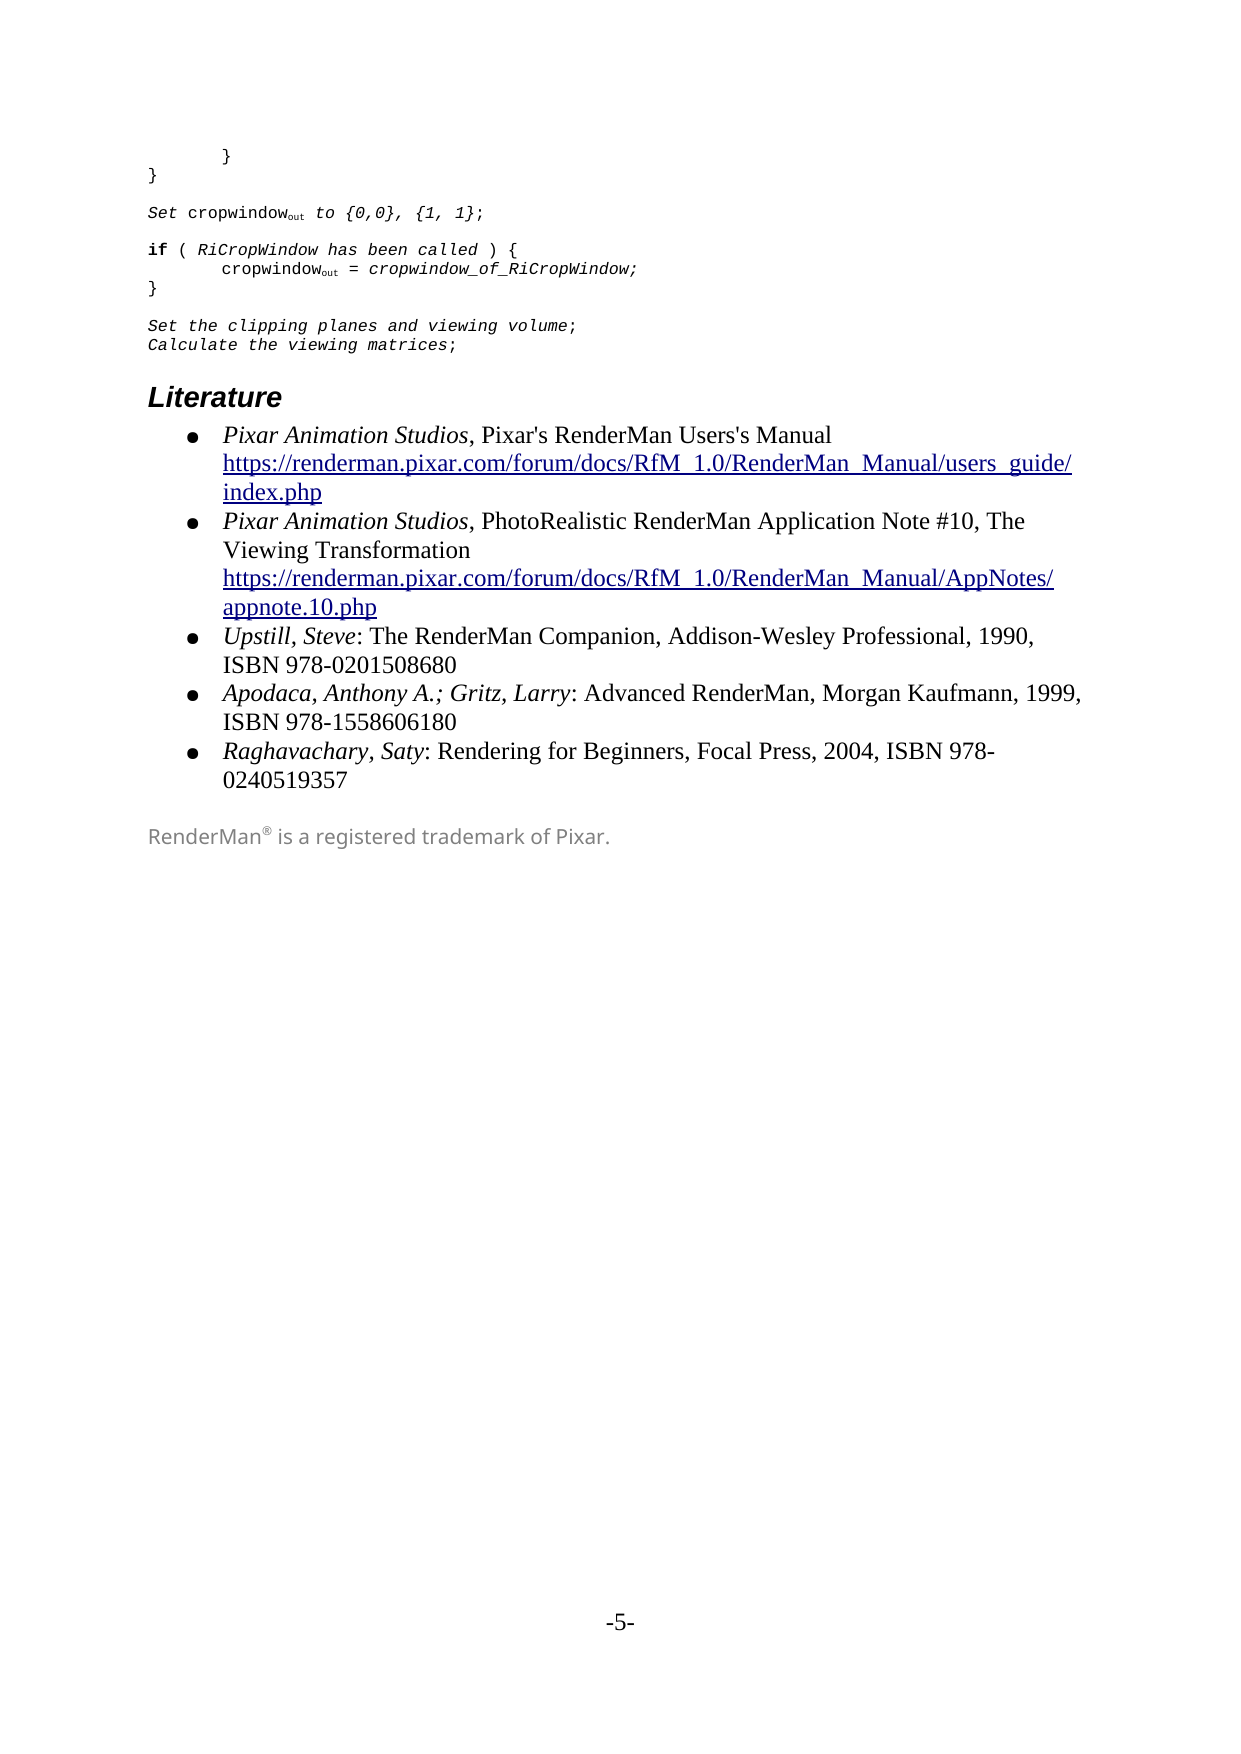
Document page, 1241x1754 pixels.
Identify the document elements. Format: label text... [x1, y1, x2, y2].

text cropwindowout = cropwindow_of_RiCropWindow; [148, 261, 1092, 279]
text Calculate the viewing matrices; [148, 336, 1092, 355]
text Set cropwindowout to {0,0}, {1, 1}; [148, 204, 1092, 223]
text Set the clipping planes and viewing volume; [148, 317, 1092, 336]
list Apodaca, Anthony A.; Gritz, Larry: Advanced RenderMan, Morgan Kaufmann, 1999, ISBN 978-1558606180 [185, 678, 1092, 736]
list Pixar Animation Studios, PhotoRealistic RenderMan Application Note #10, The Viewing Transformation https://renderman.pixar.com/forum/docs/RfM_1.0/RenderMan_Manual/AppNotes/appnote.10.php [185, 506, 1092, 621]
text } [148, 166, 1092, 185]
subtitle Literature [148, 380, 1092, 413]
text RenderMan® is a registered trademark of Pixar. [148, 822, 1092, 850]
text } [148, 279, 1092, 298]
list Pixar Animation Studios, Pixar's RenderMan Users's Manual https://renderman.pixar.com/forum/docs/RfM_1.0/RenderMan_Manual/users_guide/index.php [185, 420, 1092, 506]
list Upstill, Steve: The RenderMan Companion, Addison-Wesley Professional, 1990, ISBN 978-0201508680 [185, 621, 1092, 678]
text } [148, 148, 1092, 166]
list Raghavachary, Saty: Rendering for Beginners, Focal Press, 2004, ISBN 978-0240519357 [185, 736, 1092, 793]
text if ( RiCropWindow has been called ) { [148, 242, 1092, 261]
